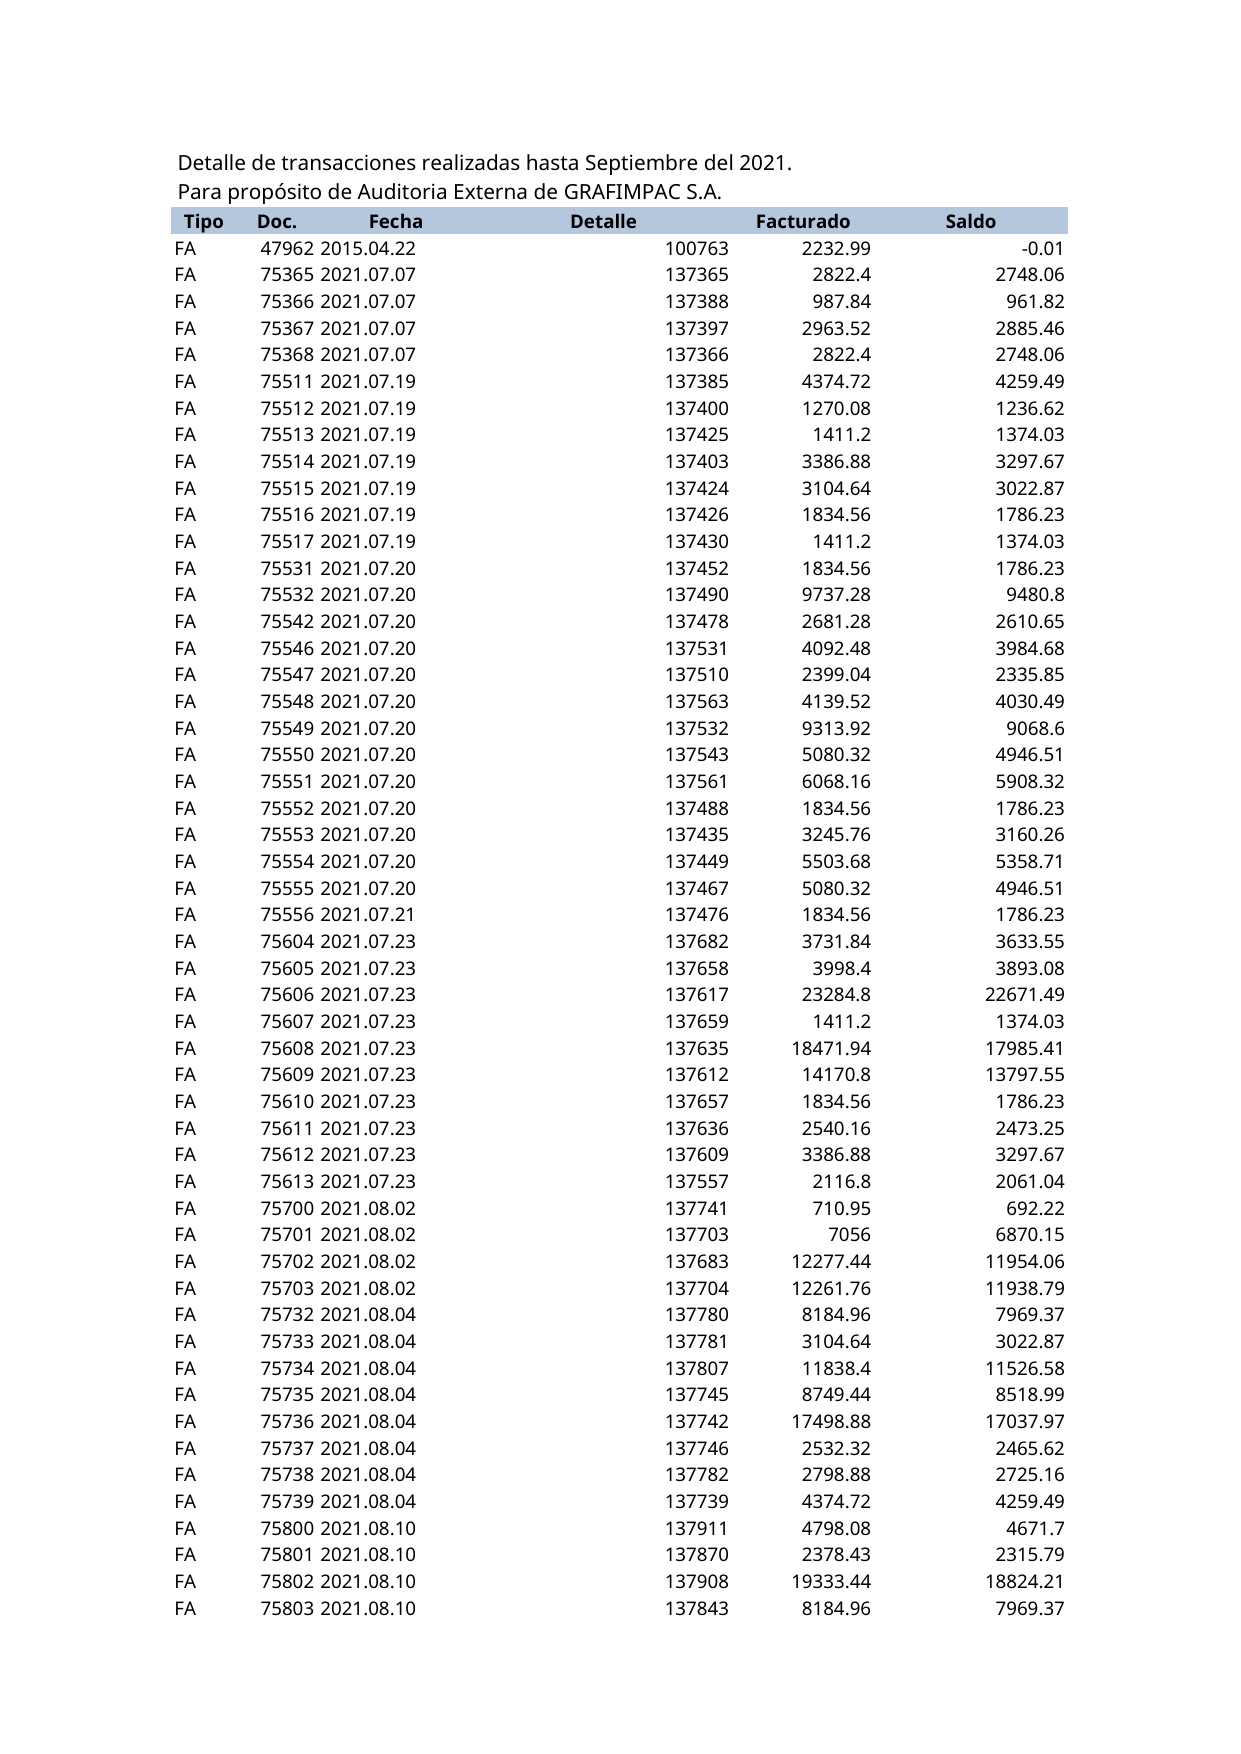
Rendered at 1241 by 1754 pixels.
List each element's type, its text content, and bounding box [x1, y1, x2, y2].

table_cell 961.82 [874, 287, 1068, 314]
table_cell FA [171, 341, 237, 367]
table_cell 2021.07.23 [317, 1061, 475, 1087]
table_cell 137908 [475, 1567, 732, 1594]
table_cell 2532.32 [732, 1434, 874, 1461]
table_cell 137782 [475, 1461, 732, 1487]
table_cell FA [171, 1567, 237, 1594]
table_cell FA [171, 874, 237, 901]
table_cell 1374.03 [874, 527, 1068, 554]
table_cell 137397 [475, 314, 732, 341]
table_cell 75548 [237, 687, 317, 714]
table_cell FA [171, 1167, 237, 1194]
table_cell 137510 [475, 661, 732, 687]
table_cell 75552 [237, 794, 317, 821]
table_cell 137704 [475, 1274, 732, 1301]
table_cell FA [171, 794, 237, 821]
table_cell 1834.56 [732, 501, 874, 527]
table_cell 2021.07.07 [317, 287, 475, 314]
table_cell 2021.08.04 [317, 1354, 475, 1381]
table_cell 6870.15 [874, 1221, 1068, 1247]
table_cell 11954.06 [874, 1247, 1068, 1274]
table_cell 2021.07.19 [317, 474, 475, 501]
table_cell 137682 [475, 927, 732, 954]
table_cell 137657 [475, 1087, 732, 1114]
table_cell FA [171, 1301, 237, 1327]
table_cell 137742 [475, 1407, 732, 1434]
table_cell 75737 [237, 1434, 317, 1461]
table_cell 18471.94 [732, 1034, 874, 1061]
table_cell FA [171, 1381, 237, 1407]
table_cell 2378.43 [732, 1541, 874, 1567]
table_cell 3386.88 [732, 447, 874, 474]
table_cell 75735 [237, 1381, 317, 1407]
table_cell 137478 [475, 607, 732, 634]
table_cell 5080.32 [732, 741, 874, 767]
table_cell FA [171, 314, 237, 341]
table_cell 1786.23 [874, 501, 1068, 527]
table_cell 2021.07.21 [317, 901, 475, 927]
table_cell 2021.07.20 [317, 714, 475, 741]
table_cell 4671.7 [874, 1514, 1068, 1541]
table_cell FA [171, 1061, 237, 1087]
table_cell 2822.4 [732, 341, 874, 367]
table_cell 75549 [237, 714, 317, 741]
table_cell FA [171, 847, 237, 874]
table_cell FA [171, 687, 237, 714]
table_cell FA [171, 367, 237, 394]
table_cell 3104.64 [732, 1327, 874, 1354]
table_cell FA [171, 714, 237, 741]
table_cell 137426 [475, 501, 732, 527]
table_cell 3297.67 [874, 1141, 1068, 1167]
table_cell FA [171, 447, 237, 474]
table_cell 8749.44 [732, 1381, 874, 1407]
table_cell 2021.08.10 [317, 1594, 475, 1621]
table_cell 75801 [237, 1541, 317, 1567]
table_cell 2021.08.10 [317, 1541, 475, 1567]
table_cell FA [171, 261, 237, 287]
table_cell 2335.85 [874, 661, 1068, 687]
table_cell 137557 [475, 1167, 732, 1194]
table_cell FA [171, 1221, 237, 1247]
table_cell FA [171, 1114, 237, 1141]
table_cell 47962 [237, 234, 317, 261]
table_cell 2021.07.20 [317, 821, 475, 847]
table_cell 137612 [475, 1061, 732, 1087]
table_cell 75515 [237, 474, 317, 501]
table_cell 1236.62 [874, 394, 1068, 421]
table_cell 2021.08.02 [317, 1274, 475, 1301]
table_cell 3984.68 [874, 634, 1068, 661]
table_cell 137741 [475, 1194, 732, 1221]
table_cell 137703 [475, 1221, 732, 1247]
table_header Facturado [732, 207, 874, 234]
table_cell FA [171, 554, 237, 581]
table_cell 137745 [475, 1381, 732, 1407]
table_cell 75733 [237, 1327, 317, 1354]
table_cell 2021.07.19 [317, 394, 475, 421]
table_cell 2021.07.20 [317, 687, 475, 714]
table_cell 2021.07.07 [317, 314, 475, 341]
table_cell 4139.52 [732, 687, 874, 714]
table_cell 2015.04.22 [317, 234, 475, 261]
table_cell 137490 [475, 581, 732, 607]
table_cell 4946.51 [874, 874, 1068, 901]
table_cell 14170.8 [732, 1061, 874, 1087]
table_cell FA [171, 1194, 237, 1221]
table_cell 2725.16 [874, 1461, 1068, 1487]
table_cell 137449 [475, 847, 732, 874]
table_cell 3022.87 [874, 474, 1068, 501]
table_cell FA [171, 1461, 237, 1487]
table_cell 137609 [475, 1141, 732, 1167]
table_cell 137807 [475, 1354, 732, 1381]
table_cell 6068.16 [732, 767, 874, 794]
table_cell 17037.97 [874, 1407, 1068, 1434]
table_cell 18824.21 [874, 1567, 1068, 1594]
table_cell 75608 [237, 1034, 317, 1061]
table_cell 2021.08.04 [317, 1381, 475, 1407]
table_cell 75555 [237, 874, 317, 901]
table_cell 137424 [475, 474, 732, 501]
table_cell 2021.07.23 [317, 927, 475, 954]
table_cell 7969.37 [874, 1301, 1068, 1327]
table_cell 137843 [475, 1594, 732, 1621]
table_cell FA [171, 1034, 237, 1061]
table_cell 1411.2 [732, 421, 874, 447]
table_cell 137635 [475, 1034, 732, 1061]
table_cell 2021.08.04 [317, 1407, 475, 1434]
table_cell 2061.04 [874, 1167, 1068, 1194]
table_cell 75605 [237, 954, 317, 981]
table_cell 9068.6 [874, 714, 1068, 741]
table_cell FA [171, 1354, 237, 1381]
table_cell 75366 [237, 287, 317, 314]
table_cell 75701 [237, 1221, 317, 1247]
table_cell 75700 [237, 1194, 317, 1221]
table_cell 75800 [237, 1514, 317, 1541]
table_cell 4259.49 [874, 1487, 1068, 1514]
table_cell 75367 [237, 314, 317, 341]
table_cell 75739 [237, 1487, 317, 1514]
table_cell 137617 [475, 981, 732, 1007]
table_cell 2021.07.20 [317, 581, 475, 607]
table_cell FA [171, 1514, 237, 1541]
table_cell FA [171, 287, 237, 314]
table_cell 2021.07.07 [317, 341, 475, 367]
table_cell 2021.07.23 [317, 1167, 475, 1194]
table_cell 17985.41 [874, 1034, 1068, 1061]
table_cell 3022.87 [874, 1327, 1068, 1354]
table_cell 8518.99 [874, 1381, 1068, 1407]
table_cell FA [171, 927, 237, 954]
table_cell 1786.23 [874, 1087, 1068, 1114]
table_cell 2798.88 [732, 1461, 874, 1487]
table_cell 75610 [237, 1087, 317, 1114]
table_cell 2021.07.19 [317, 421, 475, 447]
table_cell 137400 [475, 394, 732, 421]
table_cell 2021.07.20 [317, 607, 475, 634]
table_cell FA [171, 1434, 237, 1461]
table_cell 137388 [475, 287, 732, 314]
table_cell 2021.08.04 [317, 1487, 475, 1514]
table_cell 2021.07.20 [317, 767, 475, 794]
table_cell 2021.07.19 [317, 527, 475, 554]
table_cell 1374.03 [874, 421, 1068, 447]
table_cell 1834.56 [732, 901, 874, 927]
table_cell 100763 [475, 234, 732, 261]
table_header Tipo [171, 207, 237, 234]
table_cell 11938.79 [874, 1274, 1068, 1301]
table_cell 3245.76 [732, 821, 874, 847]
table_cell 75554 [237, 847, 317, 874]
table_cell 987.84 [732, 287, 874, 314]
table_cell FA [171, 1594, 237, 1621]
table_cell 75604 [237, 927, 317, 954]
table_cell 2885.46 [874, 314, 1068, 341]
table_cell 75556 [237, 901, 317, 927]
table_cell 75607 [237, 1007, 317, 1034]
table_cell 75512 [237, 394, 317, 421]
table_cell 2822.4 [732, 261, 874, 287]
table_cell 2021.07.20 [317, 794, 475, 821]
table_cell 137452 [475, 554, 732, 581]
table_cell 1786.23 [874, 901, 1068, 927]
table_cell FA [171, 1487, 237, 1514]
table_cell 75803 [237, 1594, 317, 1621]
table_cell FA [171, 421, 237, 447]
table_cell FA [171, 1007, 237, 1034]
table_cell 137746 [475, 1434, 732, 1461]
table_cell 4374.72 [732, 1487, 874, 1514]
table_cell 3386.88 [732, 1141, 874, 1167]
table_cell 137543 [475, 741, 732, 767]
table_cell 75802 [237, 1567, 317, 1594]
table_cell 7969.37 [874, 1594, 1068, 1621]
table_cell 2021.08.04 [317, 1434, 475, 1461]
table_cell 75368 [237, 341, 317, 367]
table_cell 75542 [237, 607, 317, 634]
table_cell 1834.56 [732, 554, 874, 581]
table_cell 2021.08.04 [317, 1301, 475, 1327]
table_header Detalle [475, 207, 732, 234]
table_cell 1786.23 [874, 554, 1068, 581]
table_cell FA [171, 981, 237, 1007]
table_cell 2021.07.23 [317, 1007, 475, 1034]
text Detalle de transacciones realizadas hasta Septiembre del 2021. [177, 148, 1063, 176]
table_cell FA [171, 1247, 237, 1274]
table_cell 1411.2 [732, 527, 874, 554]
table_cell 137561 [475, 767, 732, 794]
table_cell 2465.62 [874, 1434, 1068, 1461]
text Para propósito de Auditoria Externa de GRAFIMPAC S.A. [177, 177, 1063, 206]
table_cell FA [171, 954, 237, 981]
table_cell 2021.07.23 [317, 954, 475, 981]
table_cell 710.95 [732, 1194, 874, 1221]
table_cell 75732 [237, 1301, 317, 1327]
table_cell FA [171, 1087, 237, 1114]
table_cell 3893.08 [874, 954, 1068, 981]
table_cell 2021.07.20 [317, 874, 475, 901]
table_cell 75738 [237, 1461, 317, 1487]
table_cell 75702 [237, 1247, 317, 1274]
table_cell FA [171, 581, 237, 607]
table_cell 2021.07.19 [317, 501, 475, 527]
table_cell FA [171, 821, 237, 847]
table_cell 3998.4 [732, 954, 874, 981]
table_cell 137430 [475, 527, 732, 554]
table_cell 75609 [237, 1061, 317, 1087]
table_cell 3633.55 [874, 927, 1068, 954]
table_cell 5358.71 [874, 847, 1068, 874]
table_cell 2748.06 [874, 341, 1068, 367]
table_cell FA [171, 474, 237, 501]
table_cell FA [171, 527, 237, 554]
table_cell 8184.96 [732, 1594, 874, 1621]
table_cell 4092.48 [732, 634, 874, 661]
table_cell 137659 [475, 1007, 732, 1034]
table_cell 5503.68 [732, 847, 874, 874]
table_cell 1834.56 [732, 794, 874, 821]
table_cell 2021.07.23 [317, 1034, 475, 1061]
table_cell 19333.44 [732, 1567, 874, 1594]
table_cell 2748.06 [874, 261, 1068, 287]
table_cell 4030.49 [874, 687, 1068, 714]
table_cell 1270.08 [732, 394, 874, 421]
table_cell 2232.99 [732, 234, 874, 261]
table_cell FA [171, 661, 237, 687]
table_cell FA [171, 501, 237, 527]
table_cell FA [171, 394, 237, 421]
table_cell 2473.25 [874, 1114, 1068, 1141]
table_cell 17498.88 [732, 1407, 874, 1434]
table_cell 2021.07.20 [317, 661, 475, 687]
table_cell 2540.16 [732, 1114, 874, 1141]
table_cell 137403 [475, 447, 732, 474]
table_cell 3160.26 [874, 821, 1068, 847]
table_cell FA [171, 1327, 237, 1354]
table_cell 2021.08.10 [317, 1514, 475, 1541]
table_header Fecha [317, 207, 475, 234]
table_cell 75550 [237, 741, 317, 767]
table_cell 2021.08.02 [317, 1221, 475, 1247]
table_cell 692.22 [874, 1194, 1068, 1221]
table_cell 2021.07.20 [317, 634, 475, 661]
table_cell 137488 [475, 794, 732, 821]
table_cell 4798.08 [732, 1514, 874, 1541]
table_cell 4374.72 [732, 367, 874, 394]
table_cell 2116.8 [732, 1167, 874, 1194]
table_cell 2021.07.20 [317, 741, 475, 767]
table_cell 9480.8 [874, 581, 1068, 607]
table_cell 2021.07.23 [317, 1087, 475, 1114]
table_cell 75611 [237, 1114, 317, 1141]
table_cell 11838.4 [732, 1354, 874, 1381]
table_cell 137532 [475, 714, 732, 741]
table_cell 75613 [237, 1167, 317, 1194]
table_cell FA [171, 741, 237, 767]
table_cell 2021.07.07 [317, 261, 475, 287]
table_cell 1834.56 [732, 1087, 874, 1114]
table_cell 75516 [237, 501, 317, 527]
table_cell FA [171, 767, 237, 794]
table_cell 75736 [237, 1407, 317, 1434]
table_cell 75553 [237, 821, 317, 847]
table_cell 2963.52 [732, 314, 874, 341]
table_cell 3297.67 [874, 447, 1068, 474]
table_cell 75517 [237, 527, 317, 554]
table_cell 137911 [475, 1514, 732, 1541]
table_cell 23284.8 [732, 981, 874, 1007]
table_cell 137658 [475, 954, 732, 981]
table_cell 2021.07.19 [317, 447, 475, 474]
table_cell 137531 [475, 634, 732, 661]
table_cell 137781 [475, 1327, 732, 1354]
table_cell 75511 [237, 367, 317, 394]
table_cell 2021.08.10 [317, 1567, 475, 1594]
table_cell 7056 [732, 1221, 874, 1247]
table_cell FA [171, 901, 237, 927]
table_cell FA [171, 607, 237, 634]
table_cell 22671.49 [874, 981, 1068, 1007]
table_cell 75531 [237, 554, 317, 581]
table_cell 12277.44 [732, 1247, 874, 1274]
table_cell 5080.32 [732, 874, 874, 901]
table_cell FA [171, 1407, 237, 1434]
table_cell 137365 [475, 261, 732, 287]
table_cell 75703 [237, 1274, 317, 1301]
table_cell 2021.07.20 [317, 554, 475, 581]
table_cell FA [171, 1141, 237, 1167]
table_cell 75514 [237, 447, 317, 474]
table_cell 2681.28 [732, 607, 874, 634]
table_cell 2399.04 [732, 661, 874, 687]
table_cell 137739 [475, 1487, 732, 1514]
table_cell 137425 [475, 421, 732, 447]
table_cell 75551 [237, 767, 317, 794]
table_cell 137476 [475, 901, 732, 927]
table_cell 2021.08.02 [317, 1194, 475, 1221]
table_cell 137683 [475, 1247, 732, 1274]
table_cell 2021.07.23 [317, 1141, 475, 1167]
table_cell 12261.76 [732, 1274, 874, 1301]
table_cell 75547 [237, 661, 317, 687]
table_cell FA [171, 634, 237, 661]
table_cell 2610.65 [874, 607, 1068, 634]
table_cell 3104.64 [732, 474, 874, 501]
table_cell 75532 [237, 581, 317, 607]
table_cell 137563 [475, 687, 732, 714]
table_header Saldo [874, 207, 1068, 234]
table_cell 75365 [237, 261, 317, 287]
table_header Doc. [237, 207, 317, 234]
table_cell 2021.07.20 [317, 847, 475, 874]
table_cell 4259.49 [874, 367, 1068, 394]
table_cell 1786.23 [874, 794, 1068, 821]
table_cell 9313.92 [732, 714, 874, 741]
table_cell 5908.32 [874, 767, 1068, 794]
table_cell 137385 [475, 367, 732, 394]
table_cell 1411.2 [732, 1007, 874, 1034]
table_cell 2021.07.23 [317, 1114, 475, 1141]
table_cell 2021.08.04 [317, 1327, 475, 1354]
table_cell 137870 [475, 1541, 732, 1567]
table_cell 2021.08.04 [317, 1461, 475, 1487]
table_cell 1374.03 [874, 1007, 1068, 1034]
table_cell -0.01 [874, 234, 1068, 261]
table_cell 75734 [237, 1354, 317, 1381]
table_cell 9737.28 [732, 581, 874, 607]
table_cell 75606 [237, 981, 317, 1007]
table_cell 137467 [475, 874, 732, 901]
table_cell 8184.96 [732, 1301, 874, 1327]
table_cell FA [171, 1274, 237, 1301]
table_cell 137435 [475, 821, 732, 847]
table_cell FA [171, 234, 237, 261]
table_cell 75546 [237, 634, 317, 661]
table_cell 13797.55 [874, 1061, 1068, 1087]
table_cell 2021.07.19 [317, 367, 475, 394]
table_cell 3731.84 [732, 927, 874, 954]
table_cell 75513 [237, 421, 317, 447]
table_cell 4946.51 [874, 741, 1068, 767]
table_cell 2021.08.02 [317, 1247, 475, 1274]
table_cell 11526.58 [874, 1354, 1068, 1381]
table_cell 2315.79 [874, 1541, 1068, 1567]
table_cell FA [171, 1541, 237, 1567]
table_cell 2021.07.23 [317, 981, 475, 1007]
table_cell 75612 [237, 1141, 317, 1167]
table_cell 137636 [475, 1114, 732, 1141]
table_cell 137780 [475, 1301, 732, 1327]
table_cell 137366 [475, 341, 732, 367]
